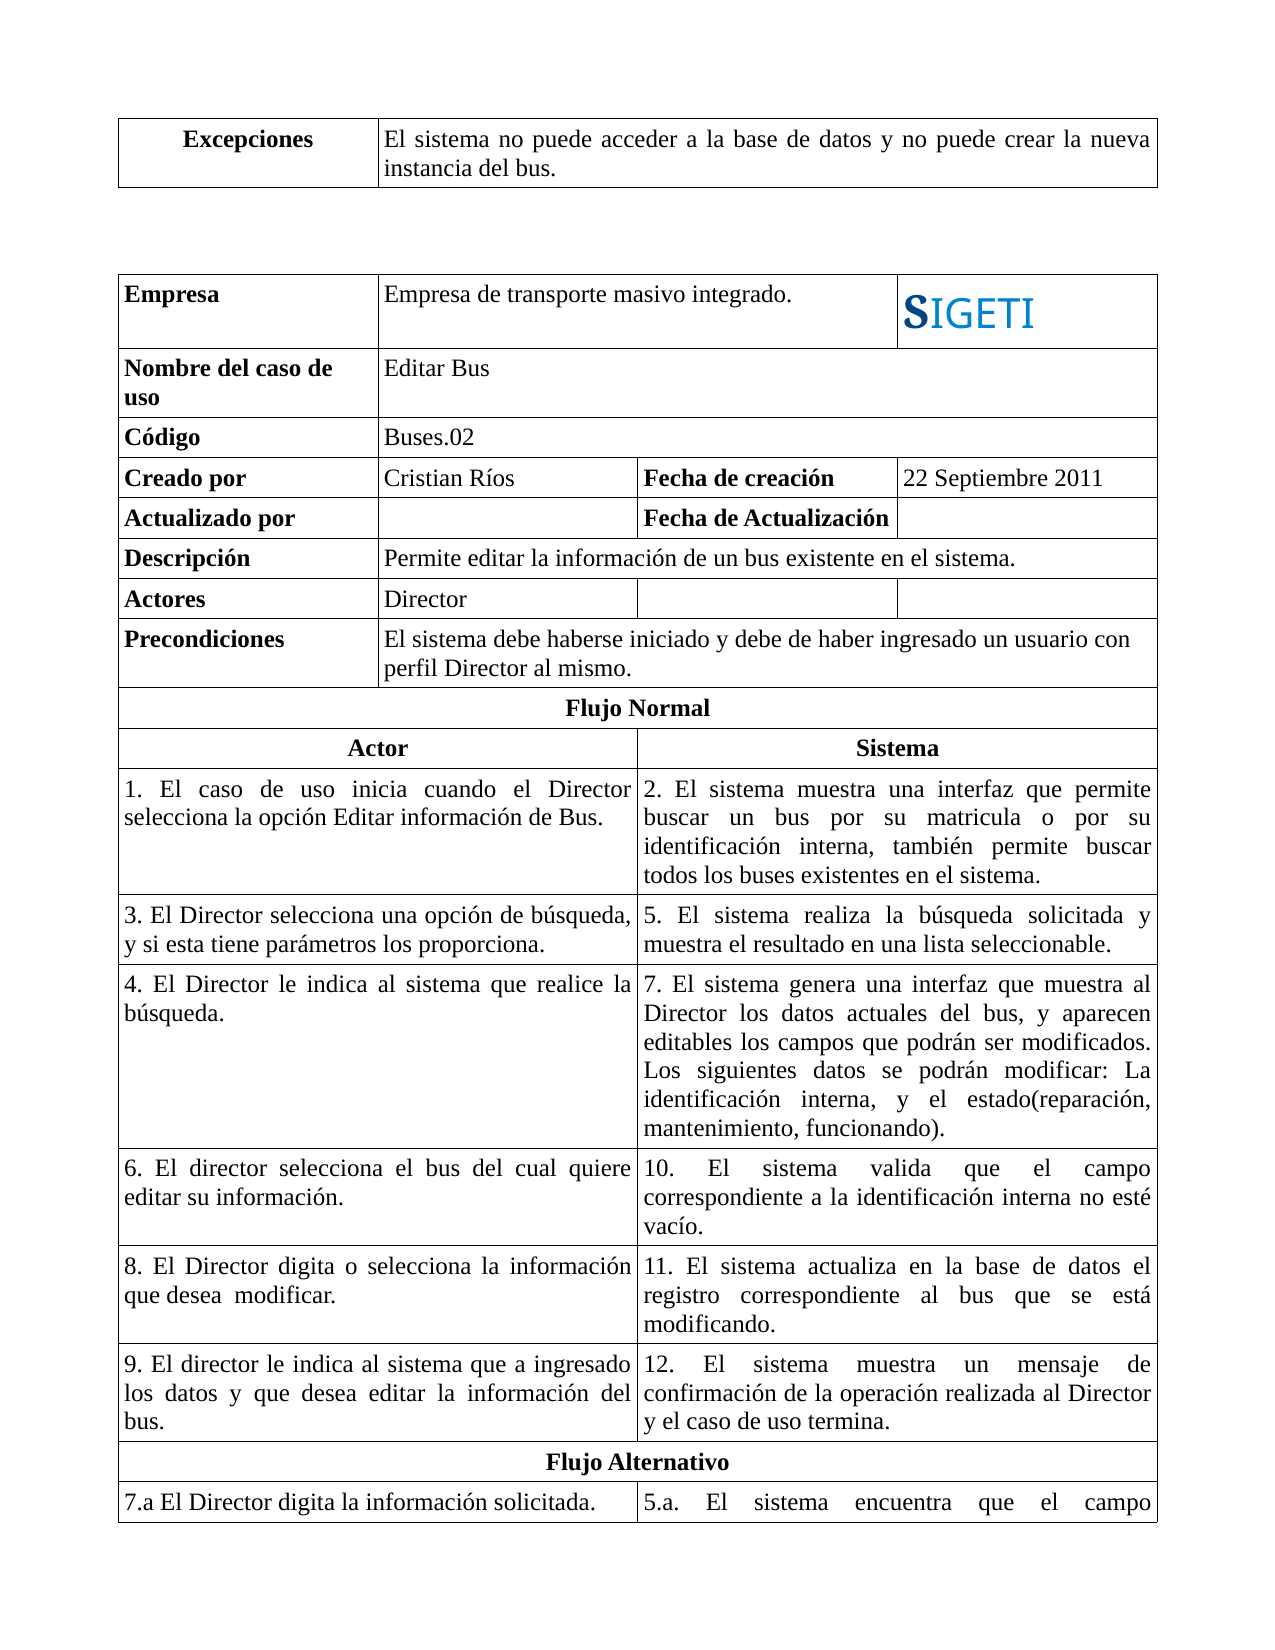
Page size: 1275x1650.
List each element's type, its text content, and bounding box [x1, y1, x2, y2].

table_cell Precondiciones [119, 619, 378, 687]
table_cell Código [119, 418, 378, 457]
table_cell [379, 498, 637, 537]
table_cell 6. El director selecciona el bus del cual quiere editar su información. [119, 1149, 637, 1245]
table_cell 5. El sistema realiza la búsqueda solicitada y muestra el resultado en una lista seleccionable. [638, 895, 1157, 963]
table_cell 11. El sistema actualiza en la base de datos el registro correspondiente al bus que se está modificando. [638, 1246, 1157, 1343]
table_cell 22 Septiembre 2011 [898, 458, 1157, 497]
table_cell 12. El sistema muestra un mensaje de confirmación de la operación realizada al Director y el caso de uso termina. [638, 1344, 1157, 1441]
table_cell Descripción [119, 539, 378, 578]
table_header Empresa [119, 275, 378, 347]
table_cell 10. El sistema valida que el campo correspondiente a la identificación interna no esté vacío. [638, 1149, 1157, 1245]
table_cell Nombre del caso de uso [119, 349, 378, 417]
table_cell [898, 498, 1157, 537]
table_cell 4. El Director le indica al sistema que realice la búsqueda. [119, 965, 637, 1147]
table_cell Fecha de creación [638, 458, 897, 497]
table_cell Sistema [638, 729, 1157, 768]
table_cell Buses.02 [379, 418, 1157, 457]
table_cell 8. El Director digita o selecciona la información que desea modificar. [119, 1246, 637, 1343]
table_cell Permite editar la información de un bus existente en el sistema. [379, 539, 1157, 578]
table_cell Flujo Alternativo [119, 1442, 1157, 1481]
table_cell Actualizado por [119, 498, 378, 537]
table_header Empresa de transporte masivo integrado. [379, 275, 897, 347]
table_cell Fecha de Actualización [638, 498, 897, 537]
table_cell 3. El Director selecciona una opción de búsqueda, y si esta tiene parámetros los proporciona. [119, 895, 637, 963]
table_cell Excepciones [119, 119, 378, 187]
table_cell Editar Bus [379, 349, 1157, 417]
table_cell El sistema debe haberse iniciado y debe de haber ingresado un usuario con perfil Director al mismo. [379, 619, 1157, 687]
table_cell Actores [119, 579, 378, 618]
table_cell 1. El caso de uso inicia cuando el Director selecciona la opción Editar información de Bus. [119, 769, 637, 894]
table_cell 7. El sistema genera una interfaz que muestra al Director los datos actuales del bus, y aparecen editables los campos que podrán ser modificados. Los siguientes datos se podrán modificar: La identificación interna, y el estado(reparación, mantenimiento, funcionando). [638, 965, 1157, 1147]
table_cell Flujo Normal [119, 688, 1157, 727]
table_cell [898, 579, 1157, 618]
table_cell 5.a. El sistema encuentra que el campo [638, 1482, 1157, 1522]
table_cell El sistema no puede acceder a la base de datos y no puede crear la nueva instancia del bus. [379, 119, 1157, 187]
table_cell [638, 579, 897, 618]
table_cell 9. El director le indica al sistema que a ingresado los datos y que desea editar la información del bus. [119, 1344, 637, 1441]
table_cell 7.a El Director digita la información solicitada. [119, 1482, 637, 1522]
table_cell 2. El sistema muestra una interfaz que permite buscar un bus por su matricula o por su identificación interna, también permite buscar todos los buses existentes en el sistema. [638, 769, 1157, 894]
table_cell Actor [119, 729, 637, 768]
table_cell Cristian Ríos [379, 458, 637, 497]
table_cell Creado por [119, 458, 378, 497]
table_header SIGETI [898, 275, 1157, 347]
table_cell Director [379, 579, 637, 618]
